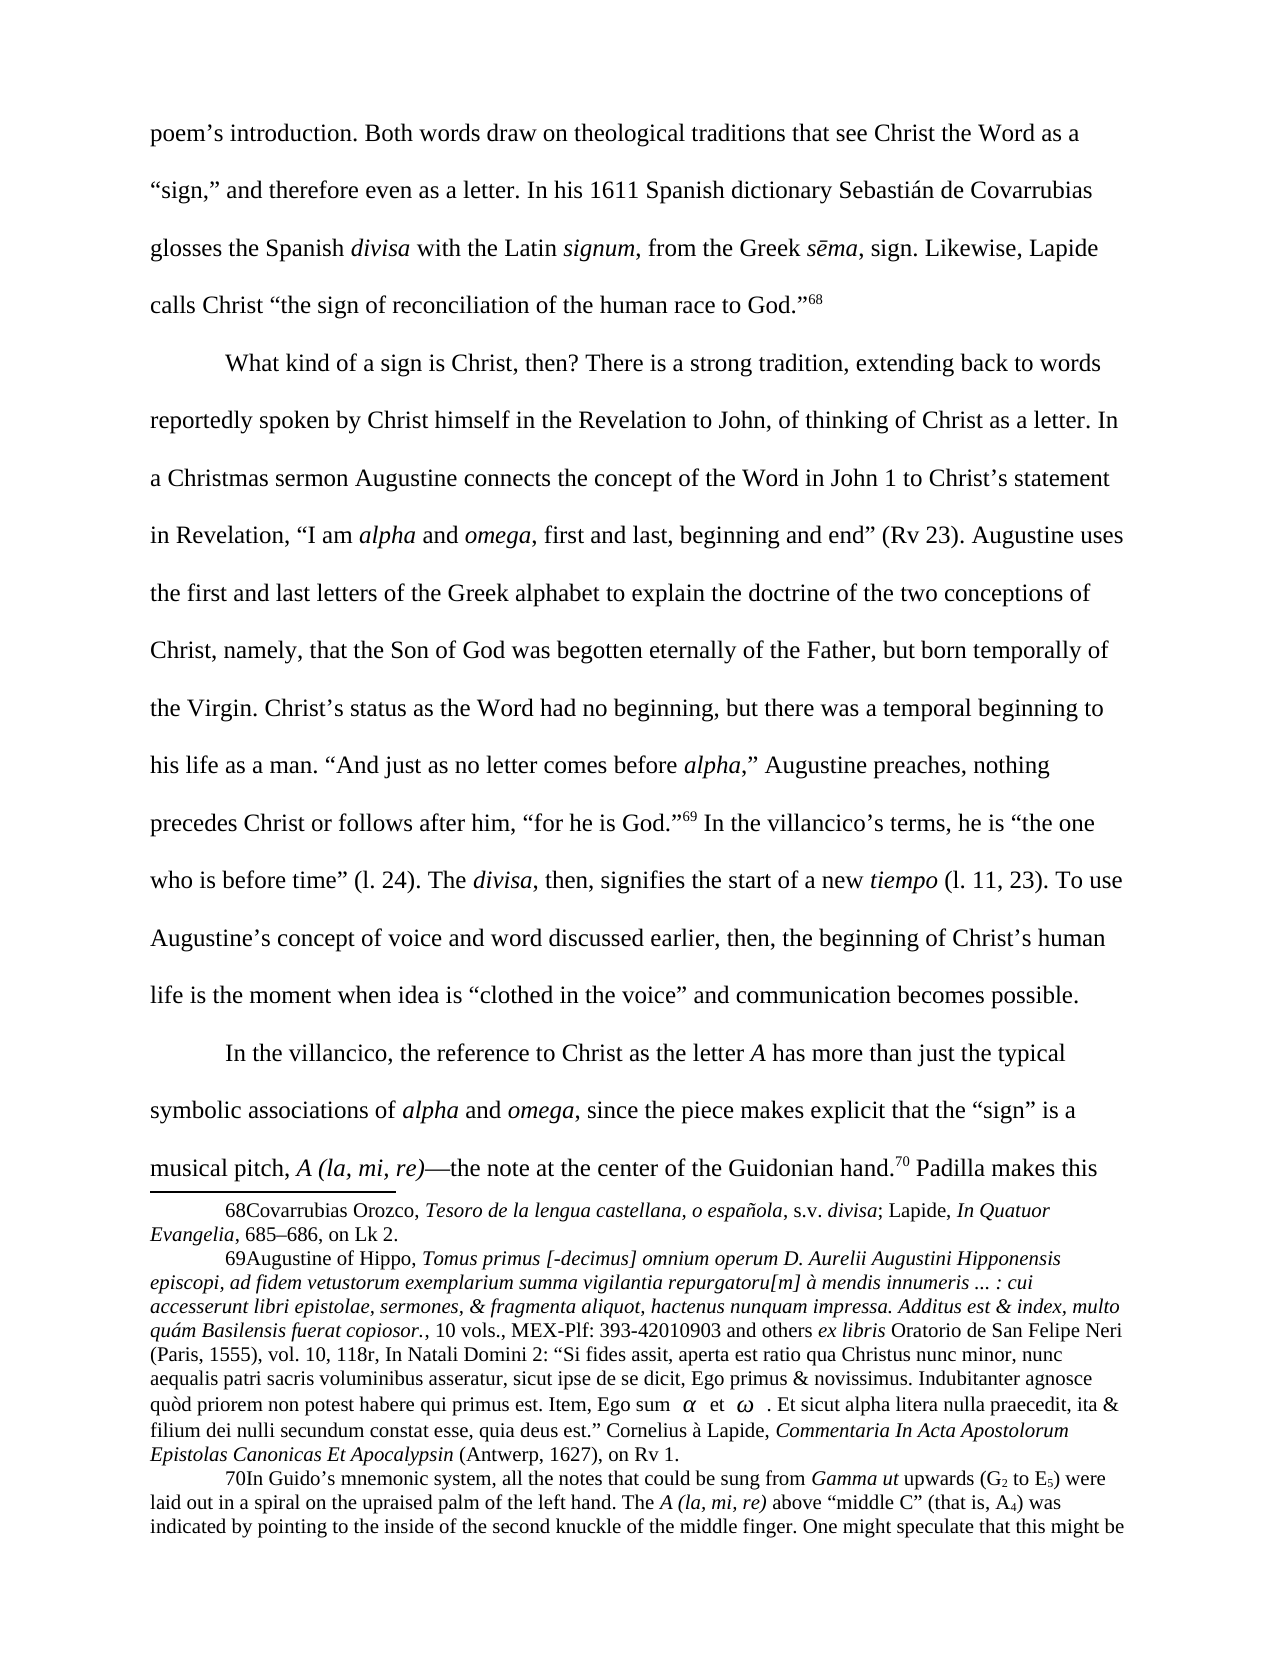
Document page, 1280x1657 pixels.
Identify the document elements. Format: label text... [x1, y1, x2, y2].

text Augustine of Hippo, Tomus primus [-decimus] omnium operum D. Aurelii Augustini Hipponensis episcopi, ad fidem vetustorum exemplarium summa vigilantia repurgatoru[m] à mendis innumeris ... : cui accesserunt libri epistolae, sermones, & fragmenta aliquot, hactenus nunquam impressa. Additus est & index, multo quám Basilensis fuerat copiosor., 10 vols., MEX-Plf: 393-42010903 and others ex libris Oratorio de San Felipe Neri (Paris, 1555), vol. 10, 118r, In Natali Domini 2: “Si fides assit, aperta est ratio qua Christus nunc minor, nunc aequalis patri sacris voluminibus asseratur, sicut ipse de se dicit, Ego primus & novissimus. Indubitanter agnosce quòd priorem non potest habere qui primus est. Item, Ego sum et . Et sicut alpha litera nulla praecedit, ita & filium dei nulli secundum constat esse, quia deus est.” Cornelius à Lapide, Commentaria In Acta Apostolorum Epistolas Canonicas Et Apocalypsin (Antwerp, 1627), on Rv 1. [150, 1246, 1130, 1466]
text Covarrubias Orozco, Tesoro de la lengua castellana, o española, s.v. divisa; Lapide, In Quatuor Evangelia, 685–686, on Lk 2. [150, 1198, 1130, 1246]
text In the villancico, the reference to Christ as the letter A has more than just the typical symbolic associations of alpha and omega, since the piece makes explicit that the “sign” is a musical pitch, A (la, mi, re)—the note at the center of the Guidonian hand. Padilla makes this [150, 1038, 1130, 1182]
text What kind of a sign is Christ, then? There is a strong tradition, extending back to words reportedly spoken by Christ himself in the Revelation to John, of thinking of Christ as a letter. In a Christmas sermon Augustine connects the concept of the Word in John 1 to Christ’s statement in Revelation, “I am alpha and omega, first and last, beginning and end” (Rv 23). Augustine uses the first and last letters of the Greek alphabet to explain the doctrine of the two conceptions of Christ, namely, that the Son of God was begotten eternally of the Father, but born temporally of the Virgin. Christ’s status as the Word had no beginning, but there was a temporal beginning to his life as a man. “And just as no letter comes before alpha,” Augustine preaches, nothing precedes Christ or follows after him, “for he is God.” In the villancico’s terms, he is “the one who is before time” (l. 24). The divisa, then, signifies the start of a new tiempo (l. 11, 23). To use Augustine’s concept of voice and word discussed earlier, then, the beginning of Christ’s human life is the moment when idea is “clothed in the voice” and communication becomes possible. [150, 348, 1130, 1009]
text In Guido’s mnemonic system, all the notes that could be sung from Gamma ut upwards (G2 to E5) were laid out in a spiral on the upraised palm of the left hand. The A (la, mi, re) above “middle C” (that is, A4) was indicated by pointing to the inside of the second knuckle of the middle finger. One might speculate that this might be [150, 1466, 1130, 1538]
text poem’s introduction. Both words draw on theological traditions that see Christ the Word as a “sign,” and therefore even as a letter. In his 1611 Spanish dictionary Sebastián de Covarrubias glosses the Spanish divisa with the Latin signum, from the Greek sēma, sign. Likewise, Lapide calls Christ “the sign of reconciliation of the human race to God.” [150, 118, 1130, 319]
